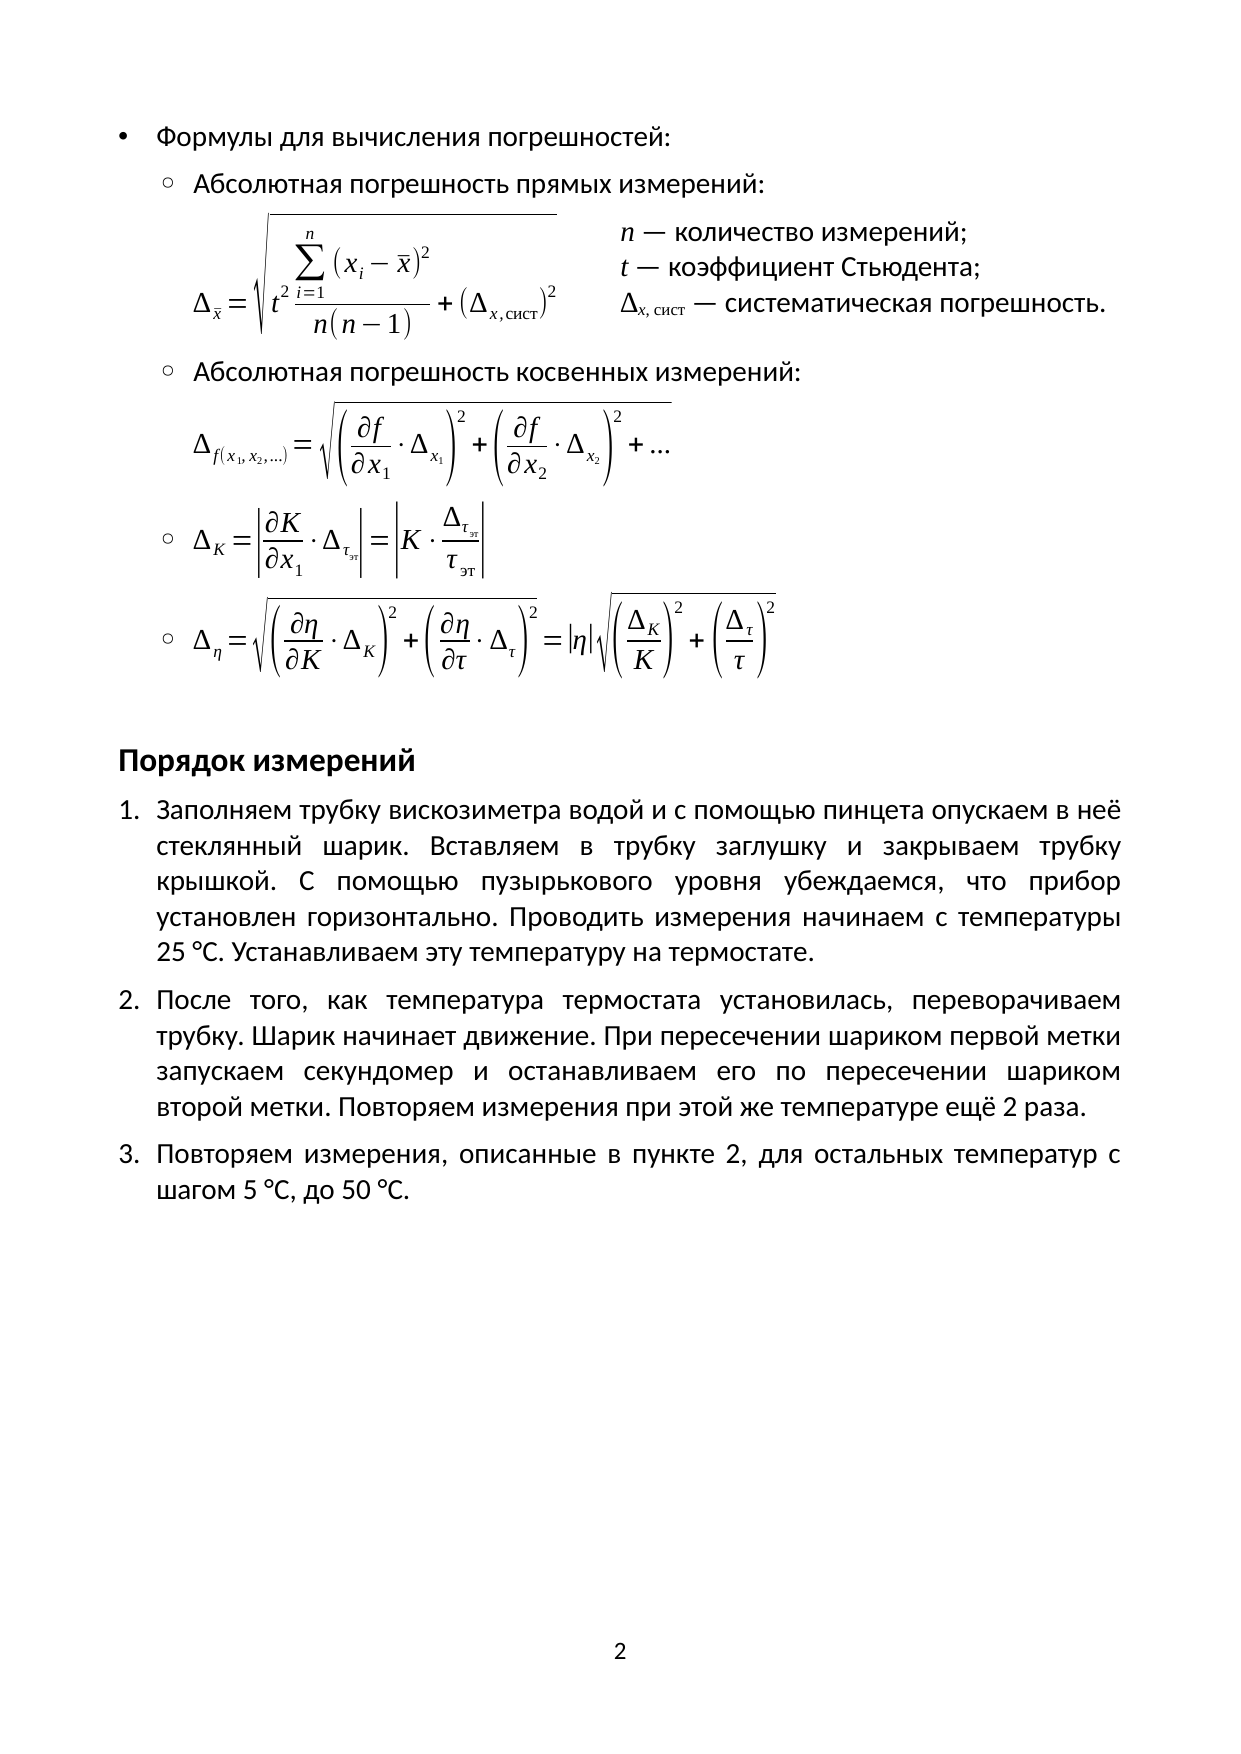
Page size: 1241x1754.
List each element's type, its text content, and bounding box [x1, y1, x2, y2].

list Заполняем трубку вискозиметра водой и с помощью пинцета опускаем в неё стеклянный шарик. Вставляем в трубку заглушку и закрываем трубку крышкой. С помощью пузырькового уровня убеждаемся, что прибор установлен горизонтально. Проводить измерения начинаем с температуры 25 °C. Устанавливаем эту температуру на термостате. [118, 791, 1122, 969]
table_header n — количество измерений; t — коэффициент Стьюдента; ∆x, сист — систематическая погрешность. [620, 213, 1122, 353]
list Абсолютная погрешность косвенных измерений: [156, 353, 1122, 388]
list После того, как температура термостата установилась, переворачиваем трубку. Шарик начинает движение. При пересечении шариком первой метки запускаем секундомер и останавливаем его по пересечении шариком второй метки. Повторяем измерения при этой же температуре ещё 2 раза. [118, 981, 1122, 1123]
list Формулы для вычисления погрешностей: [118, 118, 1122, 154]
list Повторяем измерения, описанные в пункте 2, для остальных температур с шагом 5 °C, до 50 °C. [118, 1135, 1122, 1206]
table_header [193, 213, 620, 353]
list Абсолютная погрешность прямых измерений: [156, 166, 1122, 201]
subtitle Порядок измерений [118, 738, 1122, 779]
